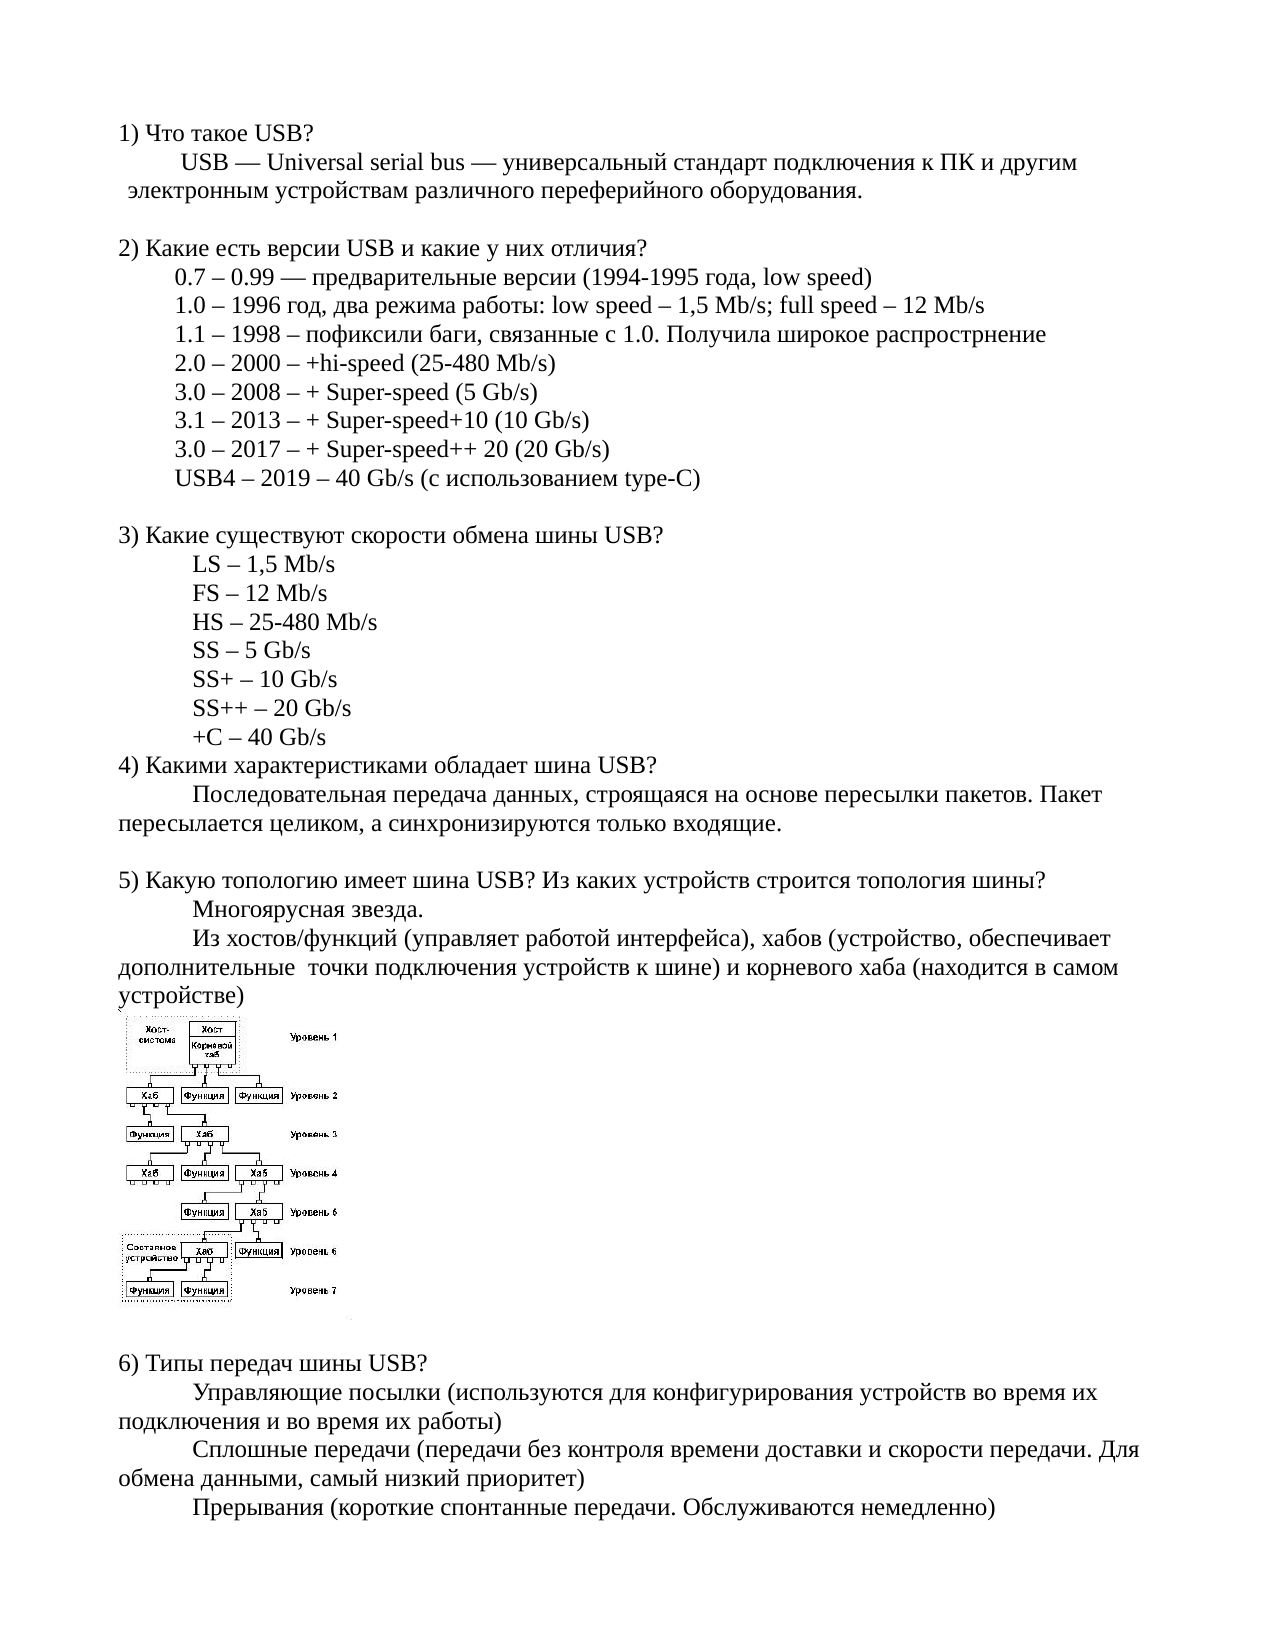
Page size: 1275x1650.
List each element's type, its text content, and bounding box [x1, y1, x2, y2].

picture [118, 1009, 352, 1320]
text 3) Какие существуют скорости обмена шины USB? [118, 521, 1157, 549]
text 4) Какими характеристиками обладает шина USB? [118, 751, 1157, 779]
text 2.0 – 2000 – +hi-speed (25-480 Mb/s) [174, 348, 1157, 377]
text 1.0 – 1996 год, два режима работы: low speed – 1,5 Mb/s; full speed – 12 Mb/s [174, 291, 1157, 319]
text Многоярусная звезда. [118, 894, 1157, 923]
text USB4 – 2019 – 40 Gb/s (с использованием type-C) [174, 463, 1157, 492]
text USB — Universal serial bus — универсальный стандарт подключения к ПК и другим электронным устройствам различного переферийного оборудования. [127, 147, 1157, 204]
text SS – 5 Gb/s [118, 636, 1157, 664]
text 2) Какие есть версии USB и какие у них отличия? [118, 233, 1157, 262]
text Прерывания (короткие спонтанные передачи. Обслуживаются немедленно) [118, 1492, 1157, 1521]
text HS – 25-480 Mb/s [118, 607, 1157, 636]
text 3.0 – 2008 – + Super-speed (5 Gb/s) [174, 377, 1157, 406]
text 3.0 – 2017 – + Super-speed++ 20 (20 Gb/s) [174, 434, 1157, 463]
text +C – 40 Gb/s [118, 722, 1157, 751]
text Управляющие посылки (используются для конфигурирования устройств во время их подключения и во время их работы) [118, 1377, 1157, 1434]
text Сплошные передачи (передачи без контроля времени доставки и скорости передачи. Для обмена данными, самый низкий приоритет) [118, 1434, 1157, 1492]
text 1) Что такое USB? [118, 118, 1157, 147]
text 0.7 – 0.99 — предварительные версии (1994-1995 года, low speed) [174, 262, 1157, 291]
text 3.1 – 2013 – + Super-speed+10 (10 Gb/s) [174, 406, 1157, 434]
text SS++ – 20 Gb/s [118, 693, 1157, 722]
text Из хостов/функций (управляет работой интерфейса), хабов (устройство, обеспечивает дополнительные точки подключения устройств к шине) и корневого хаба (находится в самом устройстве) [118, 923, 1157, 1009]
text LS – 1,5 Mb/s [118, 549, 1157, 578]
text SS+ – 10 Gb/s [118, 664, 1157, 693]
text 1.1 – 1998 – пофиксили баги, связанные с 1.0. Получила широкое распрострнение [174, 319, 1157, 348]
text FS – 12 Mb/s [118, 578, 1157, 607]
text Последовательная передача данных, строящаяся на основе пересылки пакетов. Пакет пересылается целиком, а синхронизируются только входящие. [118, 779, 1157, 837]
text 5) Какую топологию имеет шина USB? Из каких устройств строится топология шины? [118, 866, 1157, 894]
text 6) Типы передач шины USB? [118, 1348, 1157, 1377]
